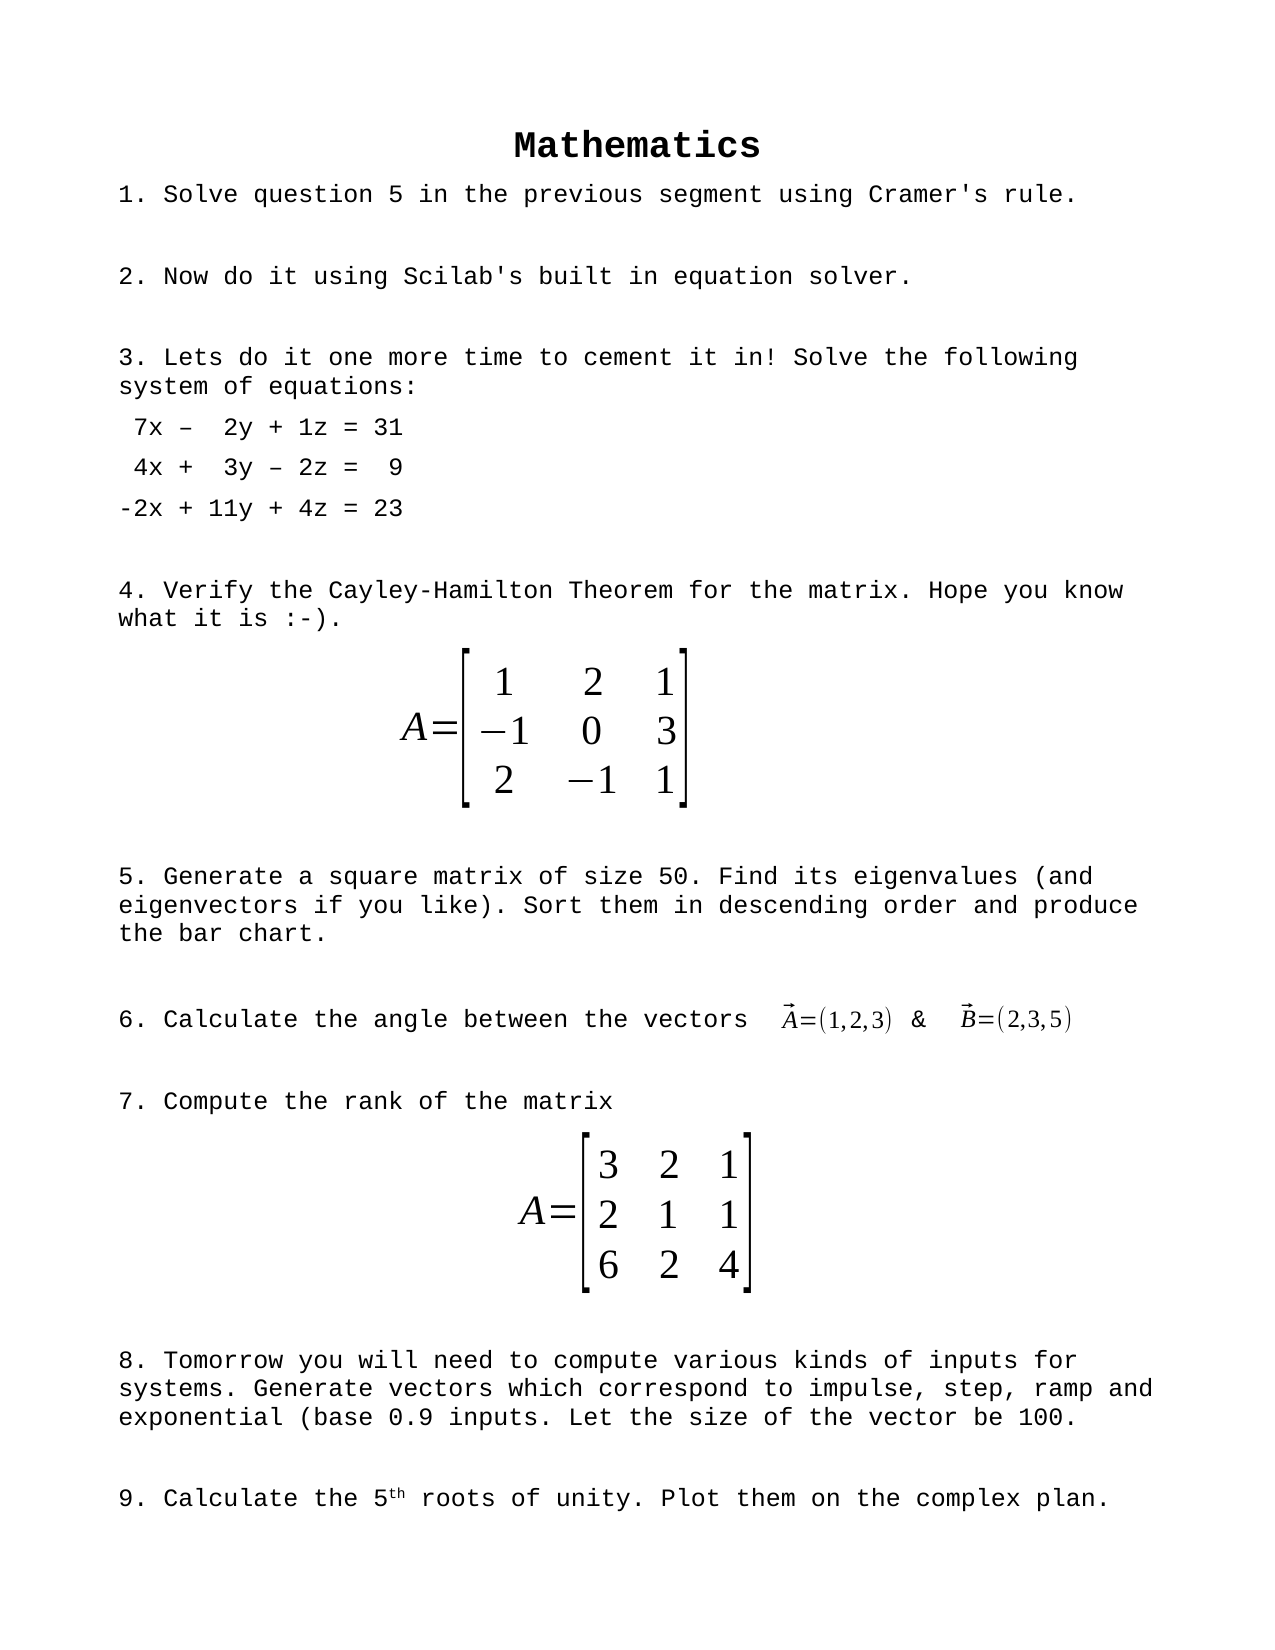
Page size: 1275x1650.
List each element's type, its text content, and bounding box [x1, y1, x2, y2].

text 8. Tomorrow you will need to compute various kinds of inputs for systems. Generate vectors which correspond to impulse, step, ramp and exponential (base 0.9 inputs. Let the size of the vector be 100. [118, 1348, 1157, 1433]
text -2x + 11y + 4z = 23 [118, 496, 1157, 524]
title Mathematics [118, 127, 1157, 169]
text 1. Solve question 5 in the previous segment using Cramer's rule. [118, 182, 1157, 210]
text 4. Verify the Cayley-Hamilton Theorem for the matrix. Hope you know what it is :-). [118, 577, 1157, 634]
text 9. Calculate the 5th roots of unity. Plot them on the complex plan. [118, 1486, 1157, 1514]
text 4x + 3y – 2z = 9 [118, 455, 1157, 483]
text 2. Now do it using Scilab's built in equation solver. [118, 263, 1157, 292]
text 7. Compute the rank of the matrix [118, 1089, 1157, 1117]
text 6. Calculate the angle between the vectors & [118, 1002, 1157, 1035]
text 5. Generate a square matrix of size 50. Find its eigenvalues (and eigenvectors if you like). Sort them in descending order and produce the bar chart. [118, 864, 1157, 949]
text 3. Lets do it one more time to cement it in! Solve the following system of equations: [118, 345, 1157, 402]
text 7x – 2y + 1z = 31 [118, 414, 1157, 442]
